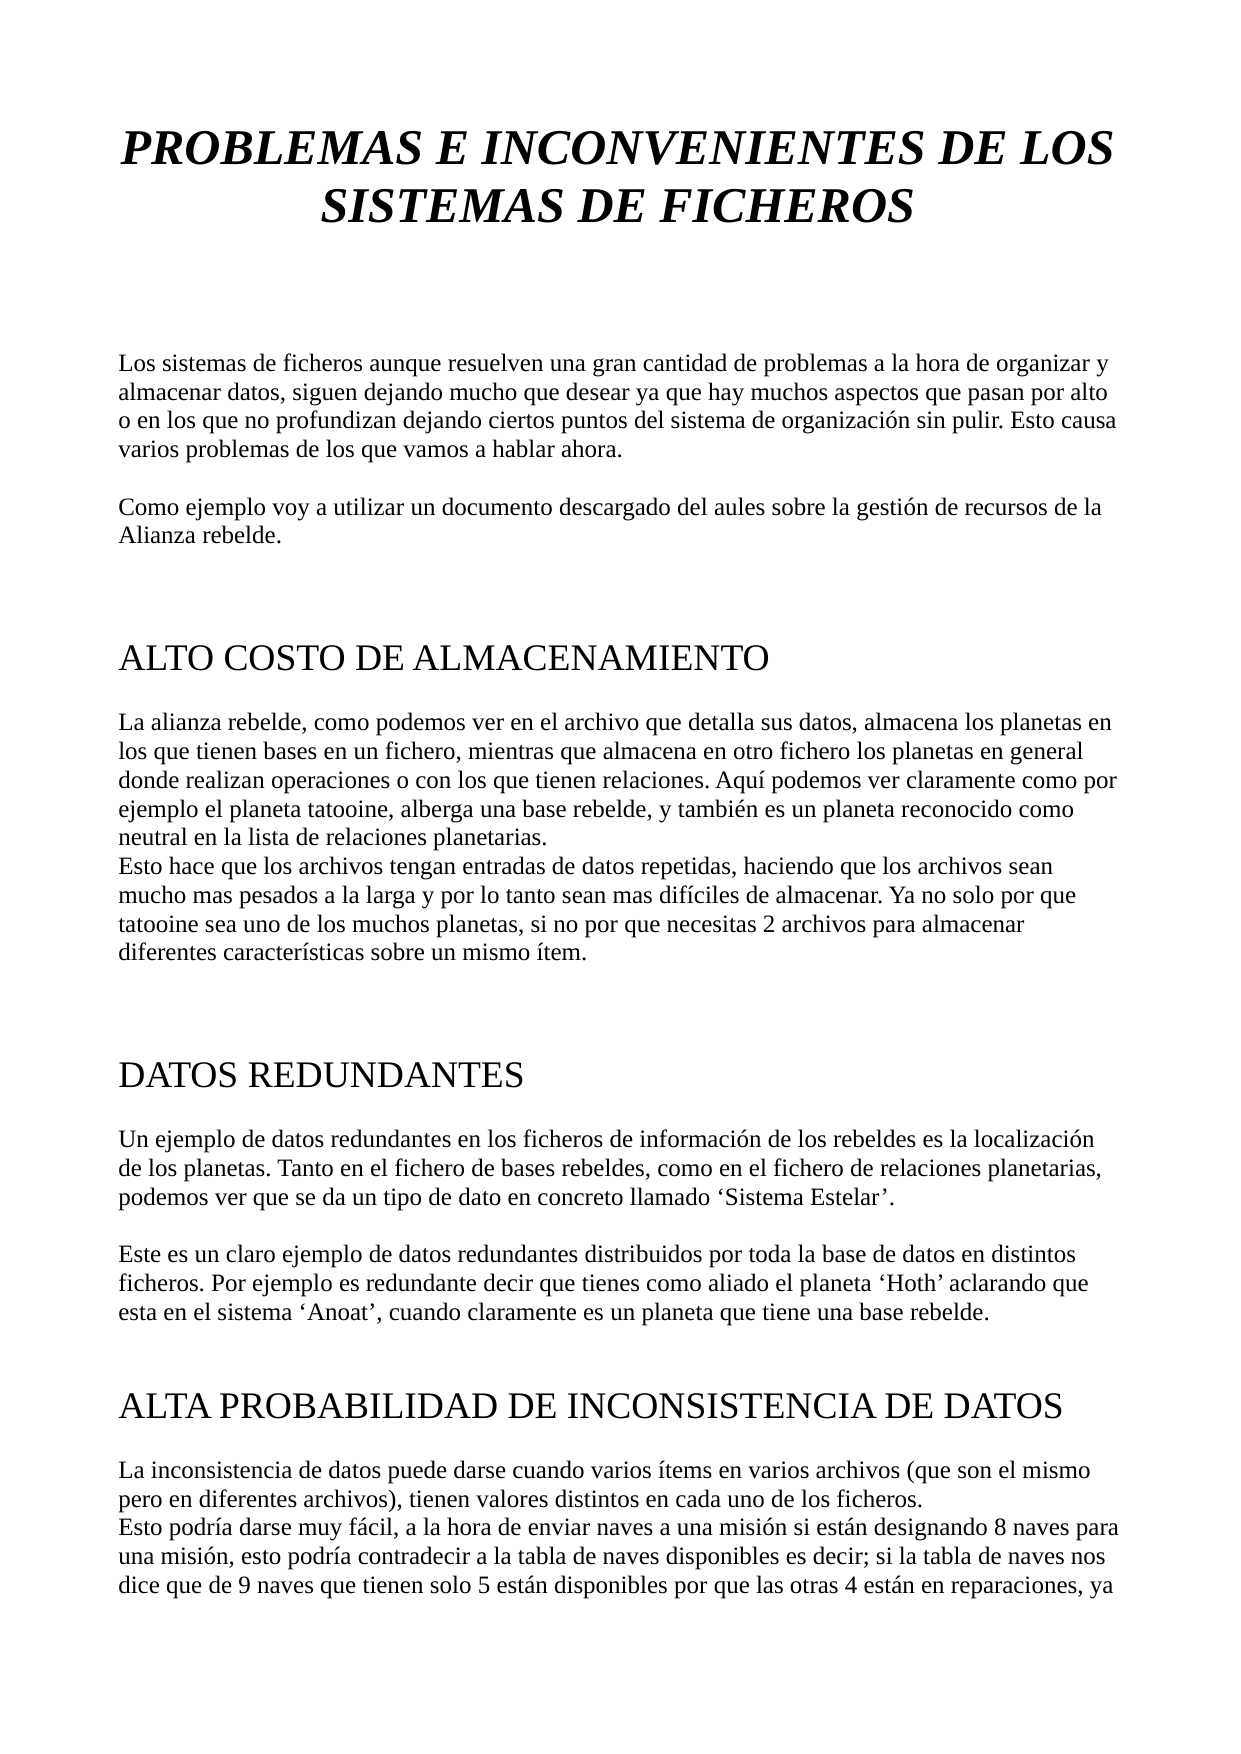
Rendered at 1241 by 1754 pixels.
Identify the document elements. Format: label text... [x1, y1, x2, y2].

text Los sistemas de ficheros aunque resuelven una gran cantidad de problemas a la hora de organizar y almacenar datos, siguen dejando mucho que desear ya que hay muchos aspectos que pasan por alto o en los que no profundizan dejando ciertos puntos del sistema de organización sin pulir. Esto causa varios problemas de los que vamos a hablar ahora. [118, 348, 1122, 463]
text Esto podría darse muy fácil, a la hora de enviar naves a una misión si están designando 8 naves para una misión, esto podría contradecir a la tabla de naves disponibles es decir; si la tabla de naves nos dice que de 9 naves que tienen solo 5 están disponibles por que las otras 4 están en reparaciones, ya [118, 1512, 1122, 1599]
text Esto hace que los archivos tengan entradas de datos repetidas, haciendo que los archivos sean mucho mas pesados a la larga y por lo tanto sean mas difíciles de almacenar. Ya no solo por que tatooine sea uno de los muchos planetas, si no por que necesitas 2 archivos para almacenar diferentes características sobre un mismo ítem. [118, 851, 1122, 966]
text Este es un claro ejemplo de datos redundantes distribuidos por toda la base de datos en distintos ficheros. Por ejemplo es redundante decir que tienes como aliado el planeta ‘Hoth’ aclarando que esta en el sistema ‘Anoat’, cuando claramente es un planeta que tiene una base rebelde. [118, 1239, 1122, 1326]
text PROBLEMAS E INCONVENIENTES DE LOS SISTEMAS DE FICHEROS [118, 118, 1122, 233]
text Un ejemplo de datos redundantes en los ficheros de información de los rebeldes es la localización de los planetas. Tanto en el fichero de bases rebeldes, como en el fichero de relaciones planetarias, podemos ver que se da un tipo de dato en concreto llamado ‘Sistema Estelar’. [118, 1124, 1122, 1211]
text La alianza rebelde, como podemos ver en el archivo que detalla sus datos, almacena los planetas en los que tienen bases en un fichero, mientras que almacena en otro fichero los planetas en general donde realizan operaciones o con los que tienen relaciones. Aquí podemos ver claramente como por ejemplo el planeta tatooine, alberga una base rebelde, y también es un planeta reconocido como neutral en la lista de relaciones planetarias. [118, 707, 1122, 851]
text ALTO COSTO DE ALMACENAMIENTO [118, 636, 1122, 679]
text La inconsistencia de datos puede darse cuando varios ítems en varios archivos (que son el mismo pero en diferentes archivos), tienen valores distintos en cada uno de los ficheros. [118, 1455, 1122, 1512]
text Como ejemplo voy a utilizar un documento descargado del aules sobre la gestión de recursos de la Alianza rebelde. [118, 492, 1122, 549]
text DATOS REDUNDANTES [118, 1052, 1122, 1096]
text ALTA PROBABILIDAD DE INCONSISTENCIA DE DATOS [118, 1383, 1122, 1426]
